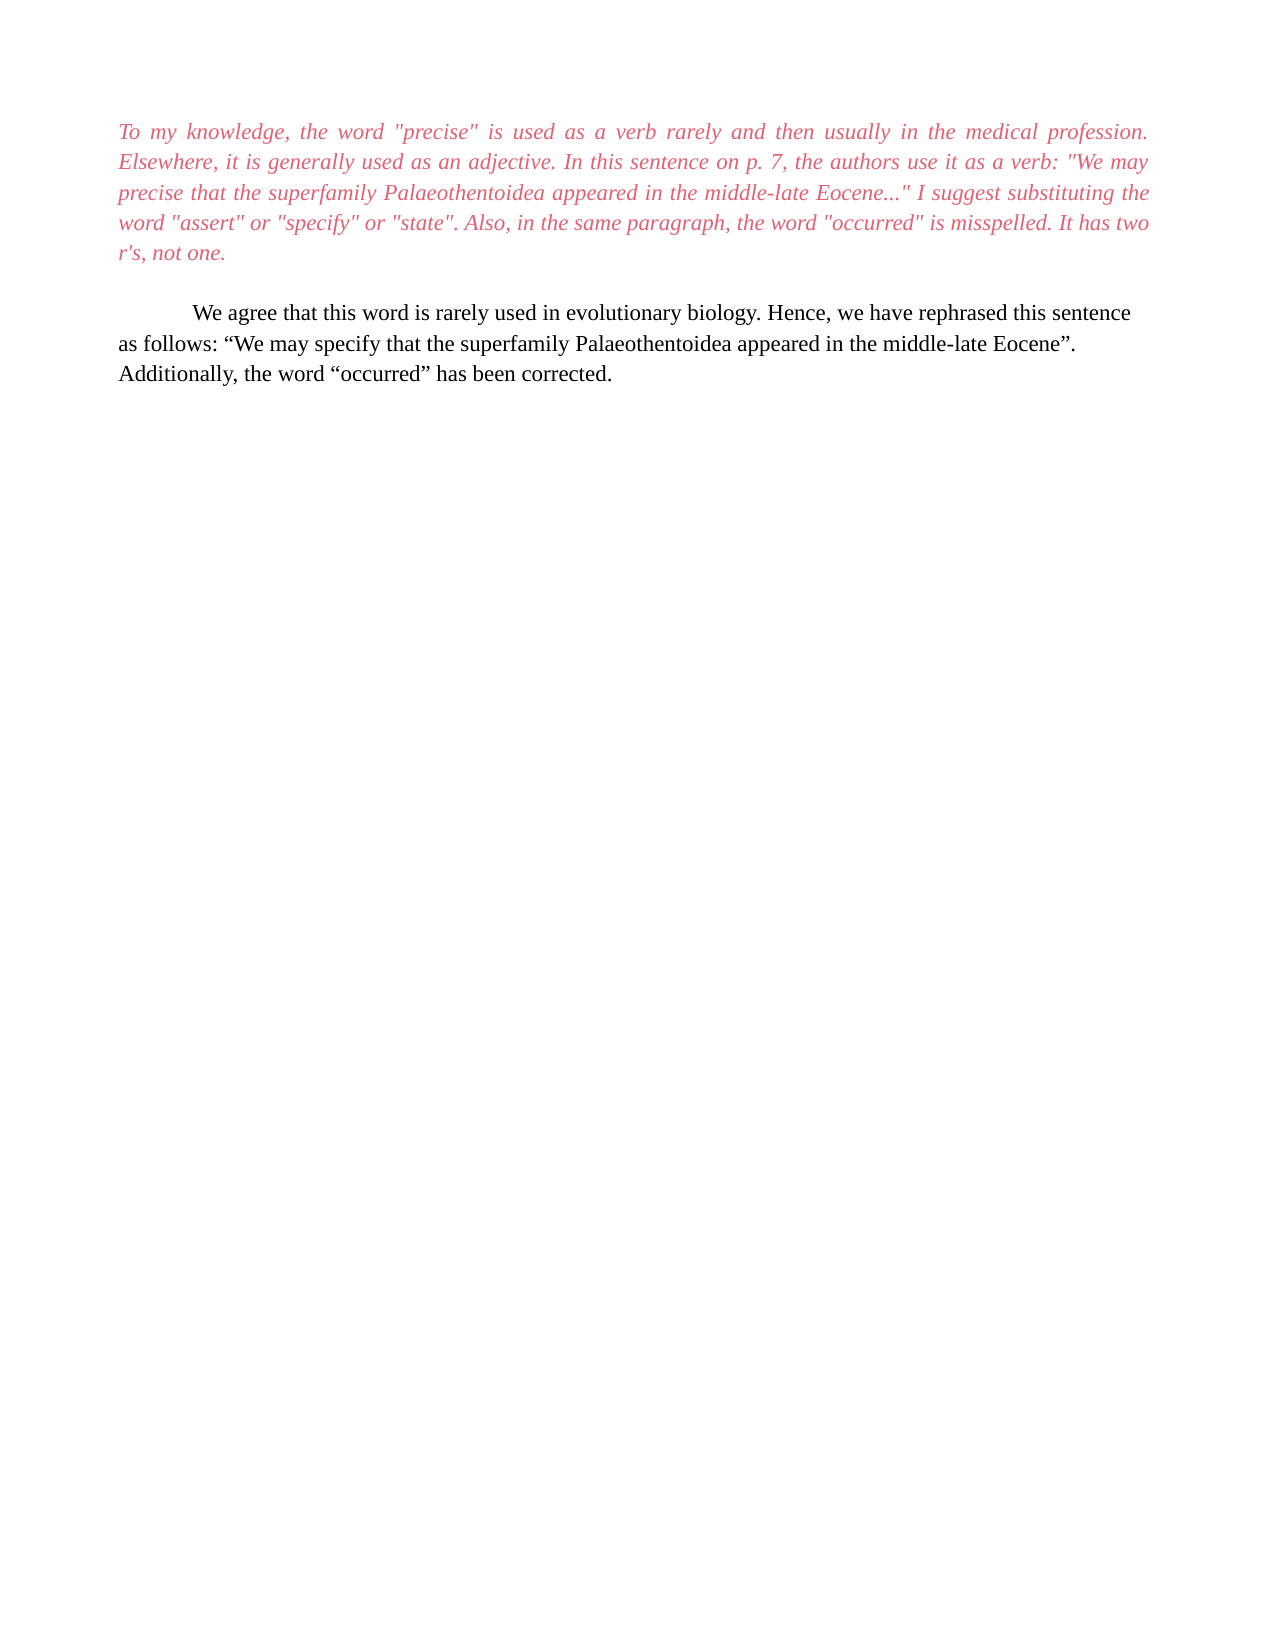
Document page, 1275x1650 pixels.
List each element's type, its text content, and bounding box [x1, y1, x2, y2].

text To my knowledge, the word "precise" is used as a verb rarely and then usually in the medical profession. Elsewhere, it is generally used as an adjective. In this sentence on p. 7, the authors use it as a verb: "We may precise that the superfamily Palaeothentoidea appeared in the middle-late Eocene..." I suggest substituting the word "assert" or "specify" or "state". Also, in the same paragraph, the word "occurred" is misspelled. It has two r's, not one. [118, 118, 1151, 265]
text We agree that this word is rarely used in evolutionary biology. Hence, we have rephrased this sentence as follows: “We may specify that the superfamily Palaeothentoidea appeared in the middle-late Eocene”. [118, 299, 1151, 356]
text Additionally, the word “occurred” has been corrected. [118, 360, 1151, 386]
